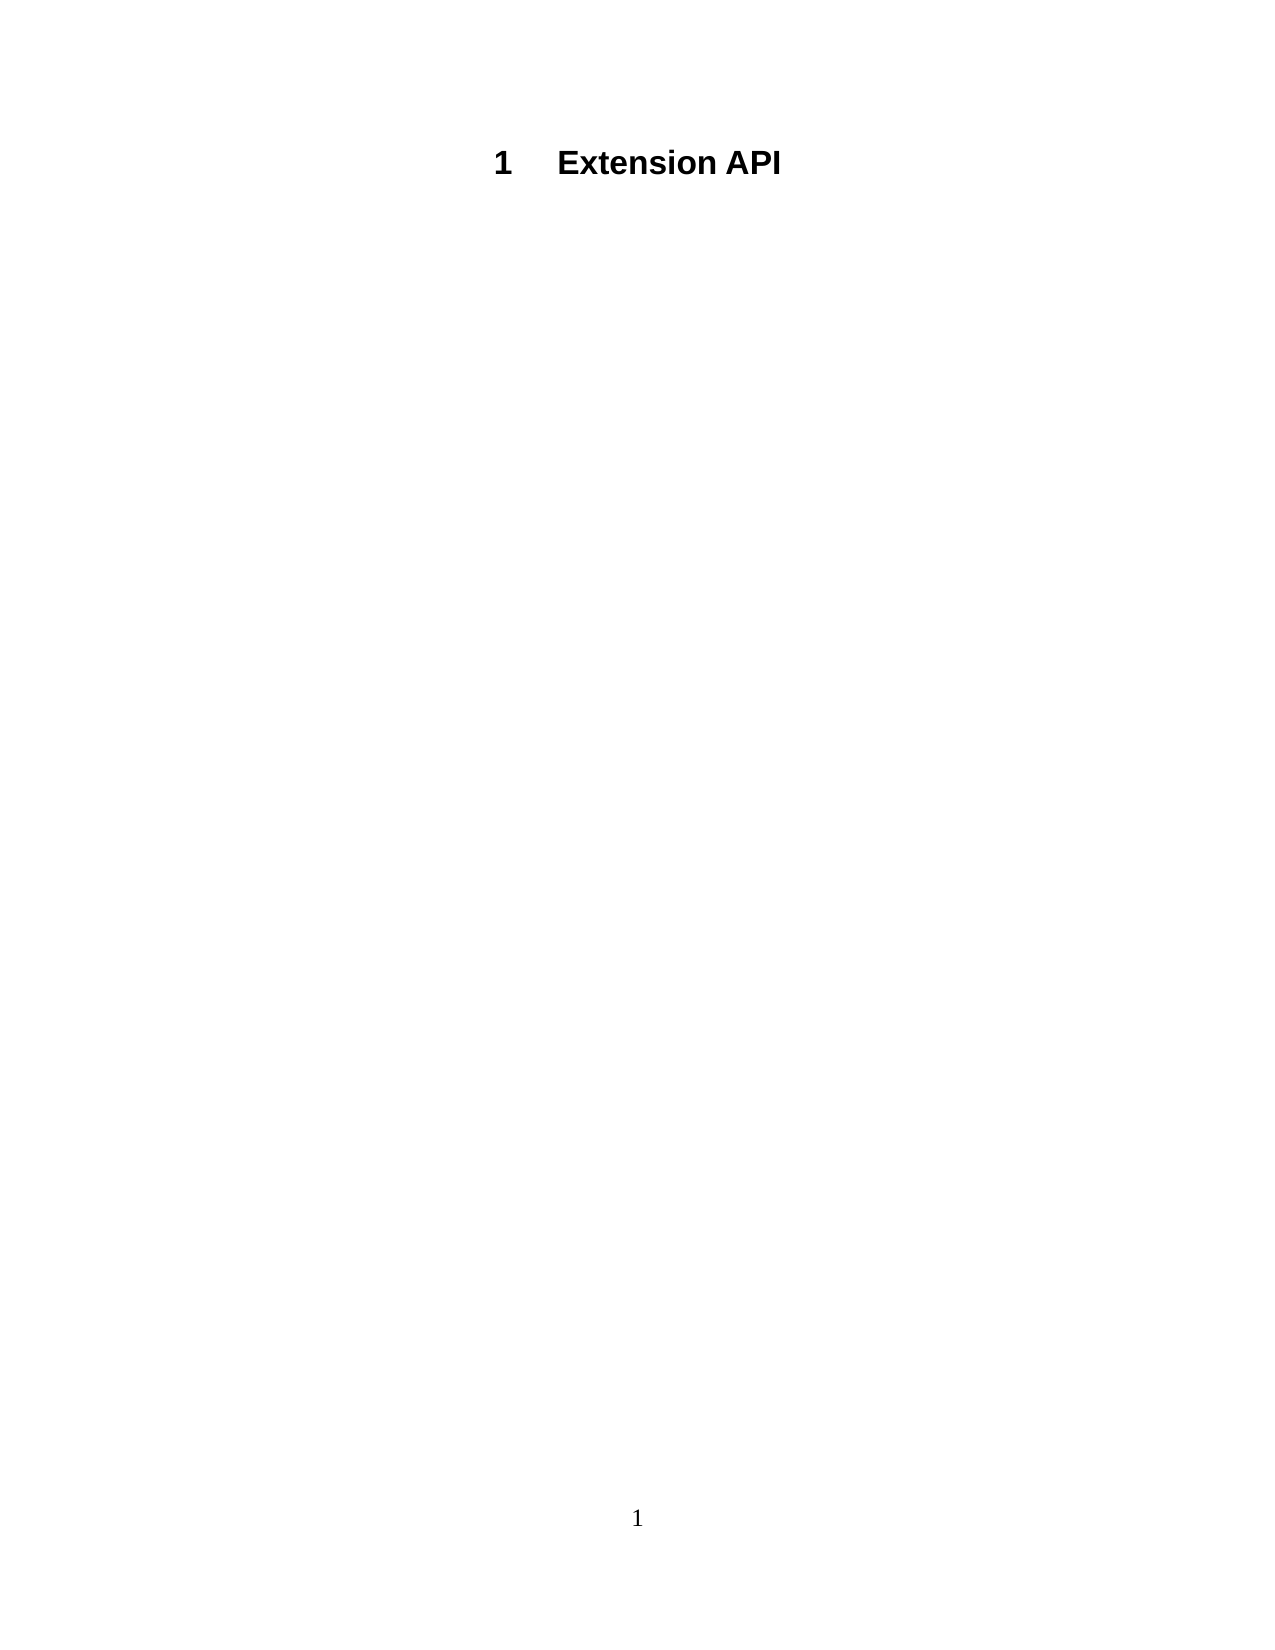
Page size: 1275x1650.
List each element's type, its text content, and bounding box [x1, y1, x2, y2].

subtitle Extension API [118, 143, 1157, 182]
